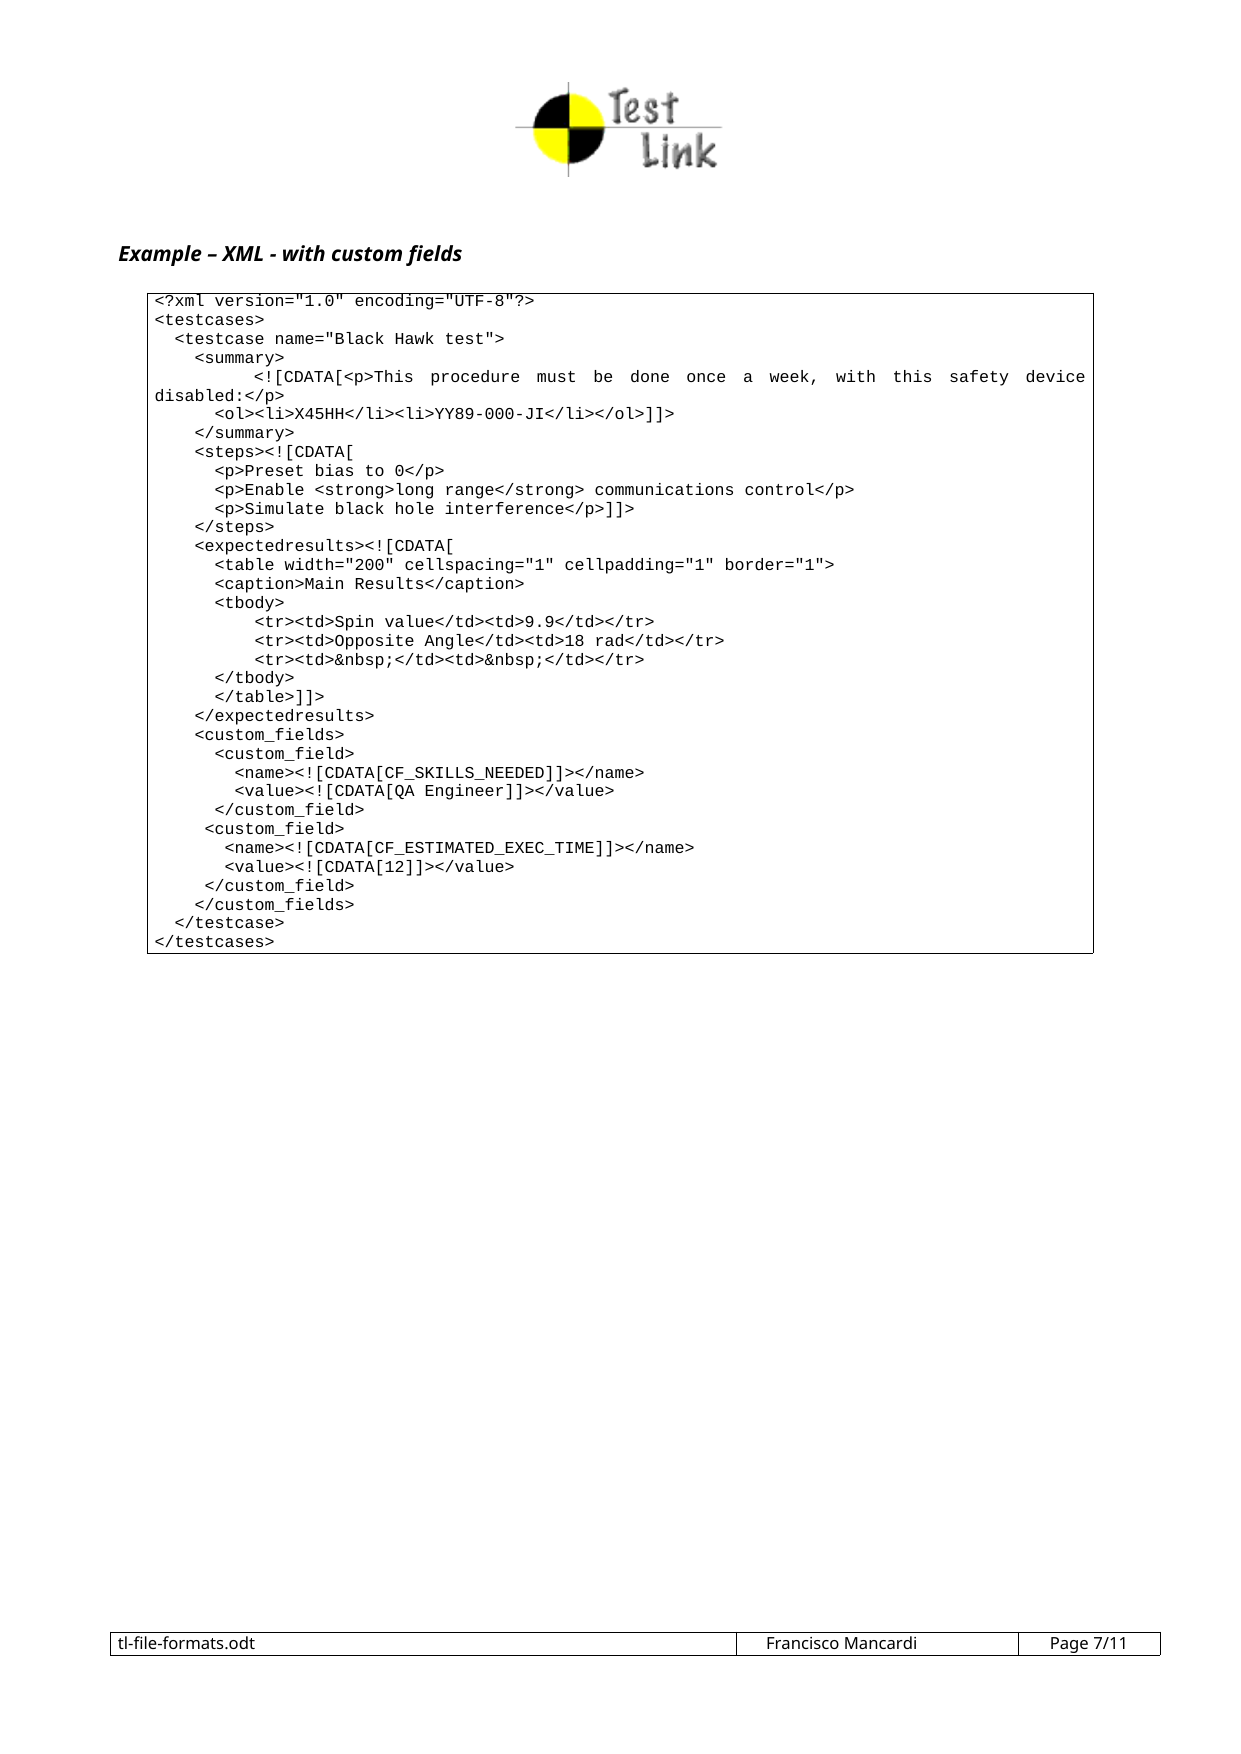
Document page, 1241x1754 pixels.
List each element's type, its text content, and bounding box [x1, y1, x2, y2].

subtitle Example – XML - with custom fields [118, 239, 1122, 267]
table_header <?xml version="1.0" encoding="UTF-8"?> <testcases> <testcase name="Black Hawk test"> <summary> <![CDATA[<p>This procedure must be done once a week, with this safety device disabled:</p> <ol><li>X45HH</li><li>YY89-000-JI</li></ol>]]> </summary> <steps><![CDATA[ <p>Preset bias to 0</p> <p>Enable <strong>long range</strong> communications control</p> <p>Simulate black hole interference</p>]]> </steps> <expectedresults><![CDATA[ <table width="200" cellspacing="1" cellpadding="1" border="1"> <caption>Main Results</caption> <tbody> <tr><td>Spin value</td><td>9.9</td></tr> <tr><td>Opposite Angle</td><td>18 rad</td></tr> <tr><td>&nbsp;</td><td>&nbsp;</td></tr> </tbody> </table>]]> </expectedresults> <custom_fields> <custom_field> <name><![CDATA[CF_SKILLS_NEEDED]]></name> <value><![CDATA[QA Engineer]]></value> </custom_field> <custom_field> <name><![CDATA[CF_ESTIMATED_EXEC_TIME]]></name> <value><![CDATA[12]]></value> </custom_field> </custom_fields> </testcase> </testcases> [148, 294, 1093, 953]
picture [515, 82, 725, 177]
